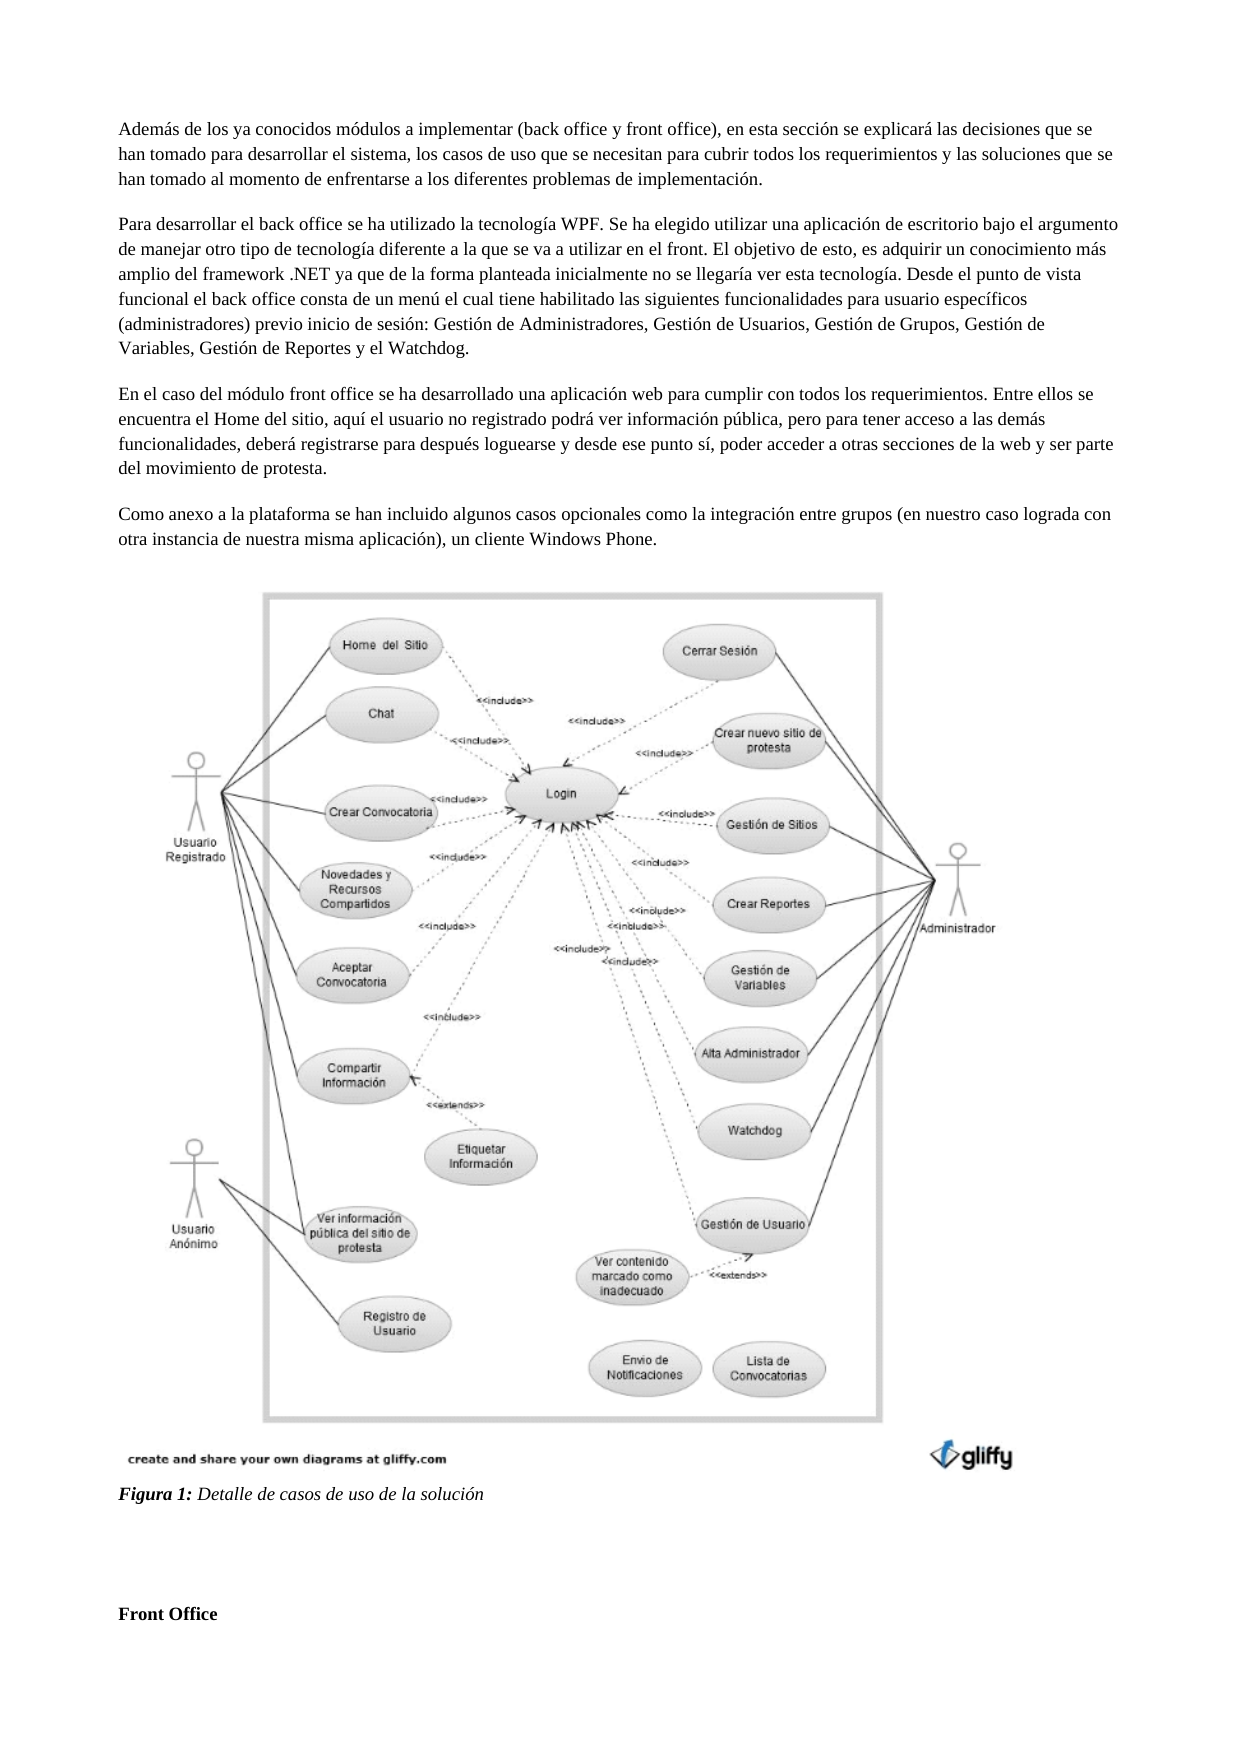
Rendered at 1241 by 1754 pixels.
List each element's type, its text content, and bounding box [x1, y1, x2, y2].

text Como anexo a la plataforma se han incluido algunos casos opcionales como la integración entre grupos (en nuestro caso lograda con otra instancia de nuestra misma aplicación), un cliente Windows Phone. [118, 503, 1122, 549]
text Front Office [118, 1603, 1122, 1624]
text Además de los ya conocidos módulos a implementar (back office y front office), en esta sección se explicará las decisiones que se han tomado para desarrollar el sistema, los casos de uso que se necesitan para cubrir todos los requerimientos y las soluciones que se han tomado al momento de enfrentarse a los diferentes problemas de implementación. [118, 118, 1122, 189]
text Para desarrollar el back office se ha utilizado la tecnología WPF. Se ha elegido utilizar una aplicación de escritorio bajo el argumento de manejar otro tipo de tecnología diferente a la que se va a utilizar en el front. El objetivo de esto, es adquirir un conocimiento más amplio del framework .NET ya que de la forma planteada inicialmente no se llegaría ver esta tecnología. Desde el punto de vista funcional el back office consta de un menú el cual tiene habilitado las siguientes funcionalidades para usuario específicos (administradores) previo inicio de sesión: Gestión de Administradores, Gestión de Usuarios, Gestión de Grupos, Gestión de Variables, Gestión de Reportes y el Watchdog. [118, 213, 1122, 359]
text En el caso del módulo front office se ha desarrollado una aplicación web para cumplir con todos los requerimientos. Entre ellos se encuentra el Home del sitio, aquí el usuario no registrado podrá ver información pública, pero para tener acceso a las demás funcionalidades, deberá registrarse para después loguearse y desde ese punto sí, poder acceder a otras secciones de la web y ser parte del movimiento de protesta. [118, 383, 1122, 479]
text Figura 1: Detalle de casos de uso de la solución [118, 1483, 1122, 1505]
